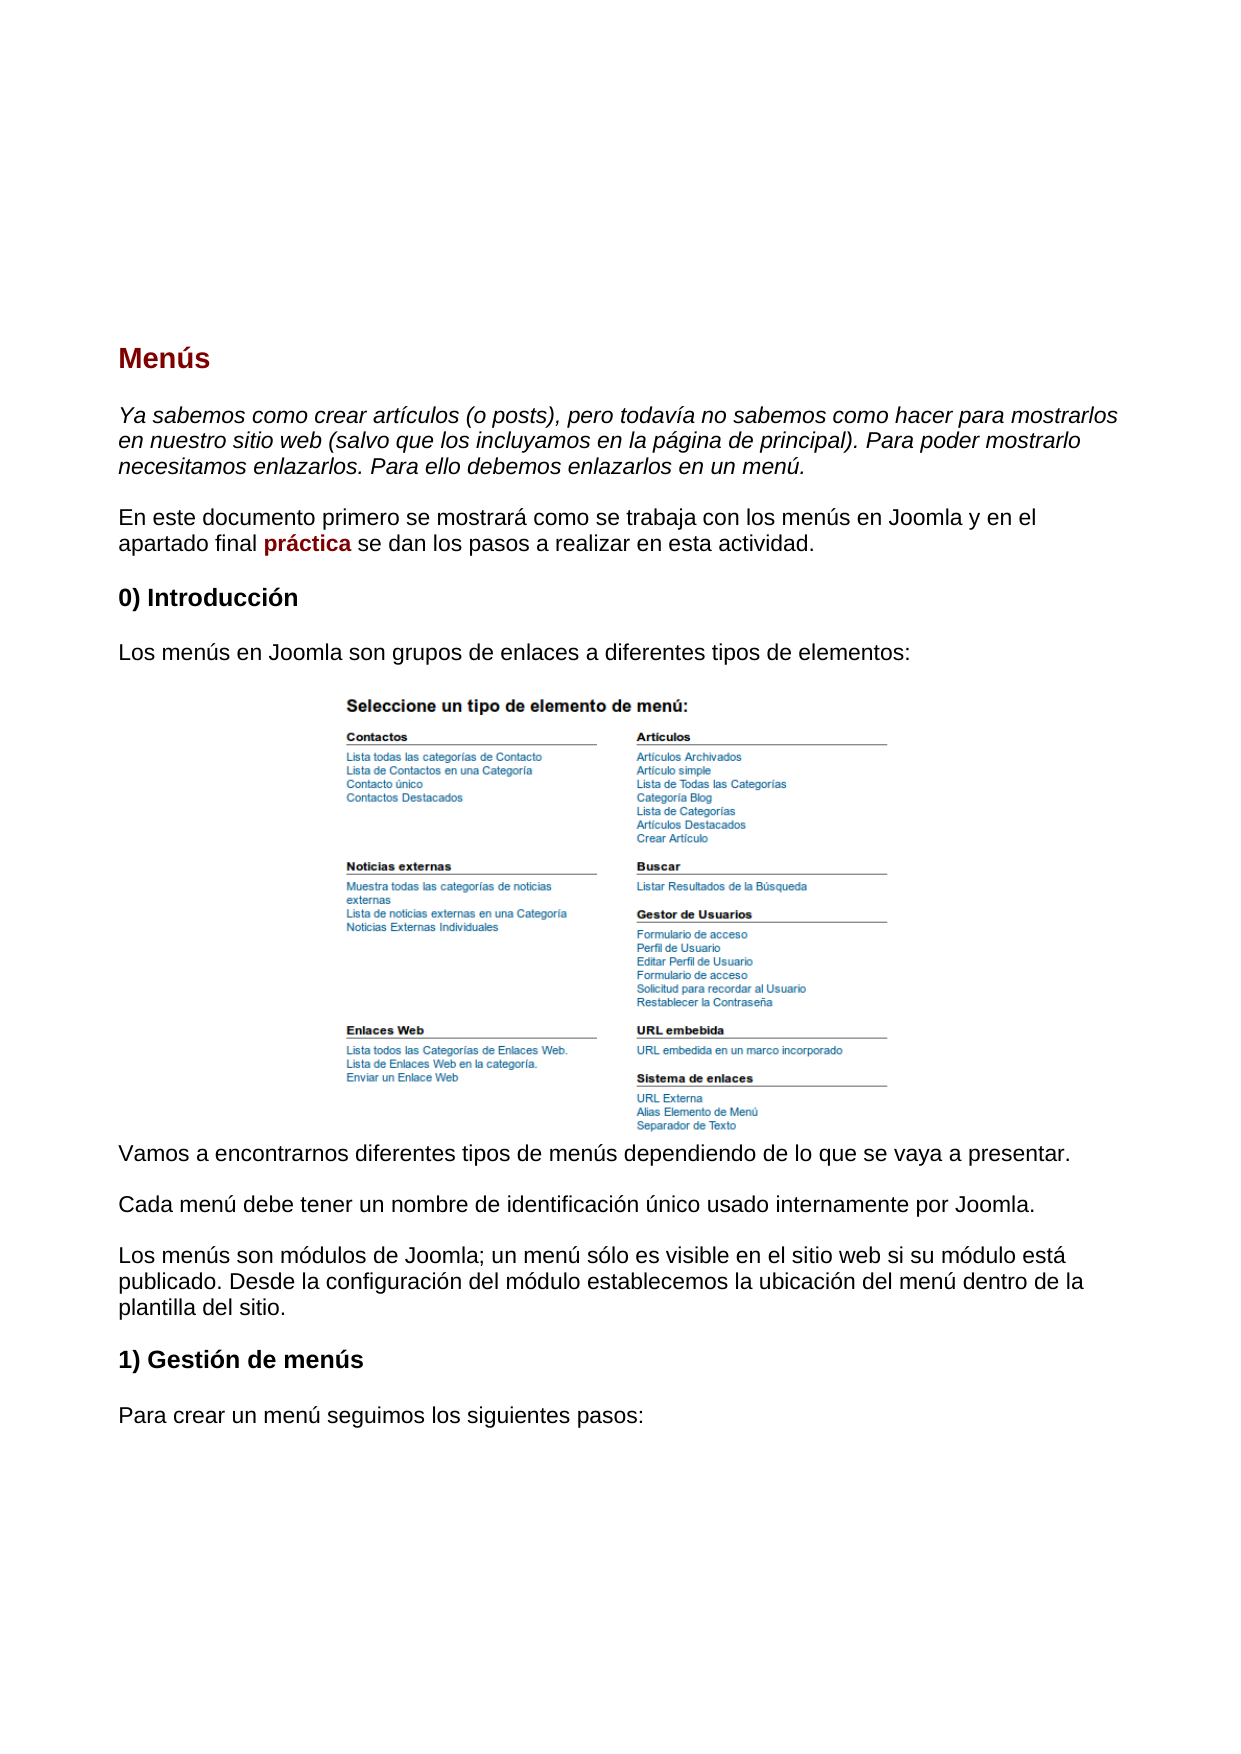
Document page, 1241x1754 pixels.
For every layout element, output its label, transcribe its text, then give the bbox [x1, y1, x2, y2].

text Para crear un menú seguimos los siguientes pasos: [118, 1403, 1122, 1429]
text Los menús en Joomla son grupos de enlaces a diferentes tipos de elementos: [118, 640, 1122, 666]
picture [337, 691, 904, 1141]
text Vamos a encontrarnos diferentes tipos de menús dependiendo de lo que se vaya a presentar. [118, 691, 1122, 1166]
text Ya sabemos como crear artículos (o posts), pero todavía no sabemos como hacer para mostrarlos en nuestro sitio web (salvo que los incluyamos en la página de principal). Para poder mostrarlo necesitamos enlazarlos. Para ello debemos enlazarlos en un menú. [118, 402, 1122, 479]
text Los menús son módulos de Joomla; un menú sólo es visible en el sitio web si su módulo está publicado. Desde la configuración del módulo establecemos la ubicación del menú dentro de la plantilla del sitio. [118, 1243, 1122, 1320]
text Menús [118, 342, 1122, 374]
text Cada menú debe tener un nombre de identificación único usado internamente por Joomla. [118, 1192, 1122, 1217]
text En este documento primero se mostrará como se trabaja con los menús en Joomla y en el apartado final práctica se dan los pasos a realizar en esta actividad. [118, 505, 1122, 556]
text 1) Gestión de menús [118, 1346, 1122, 1373]
text 0) Introducción [118, 584, 1122, 612]
